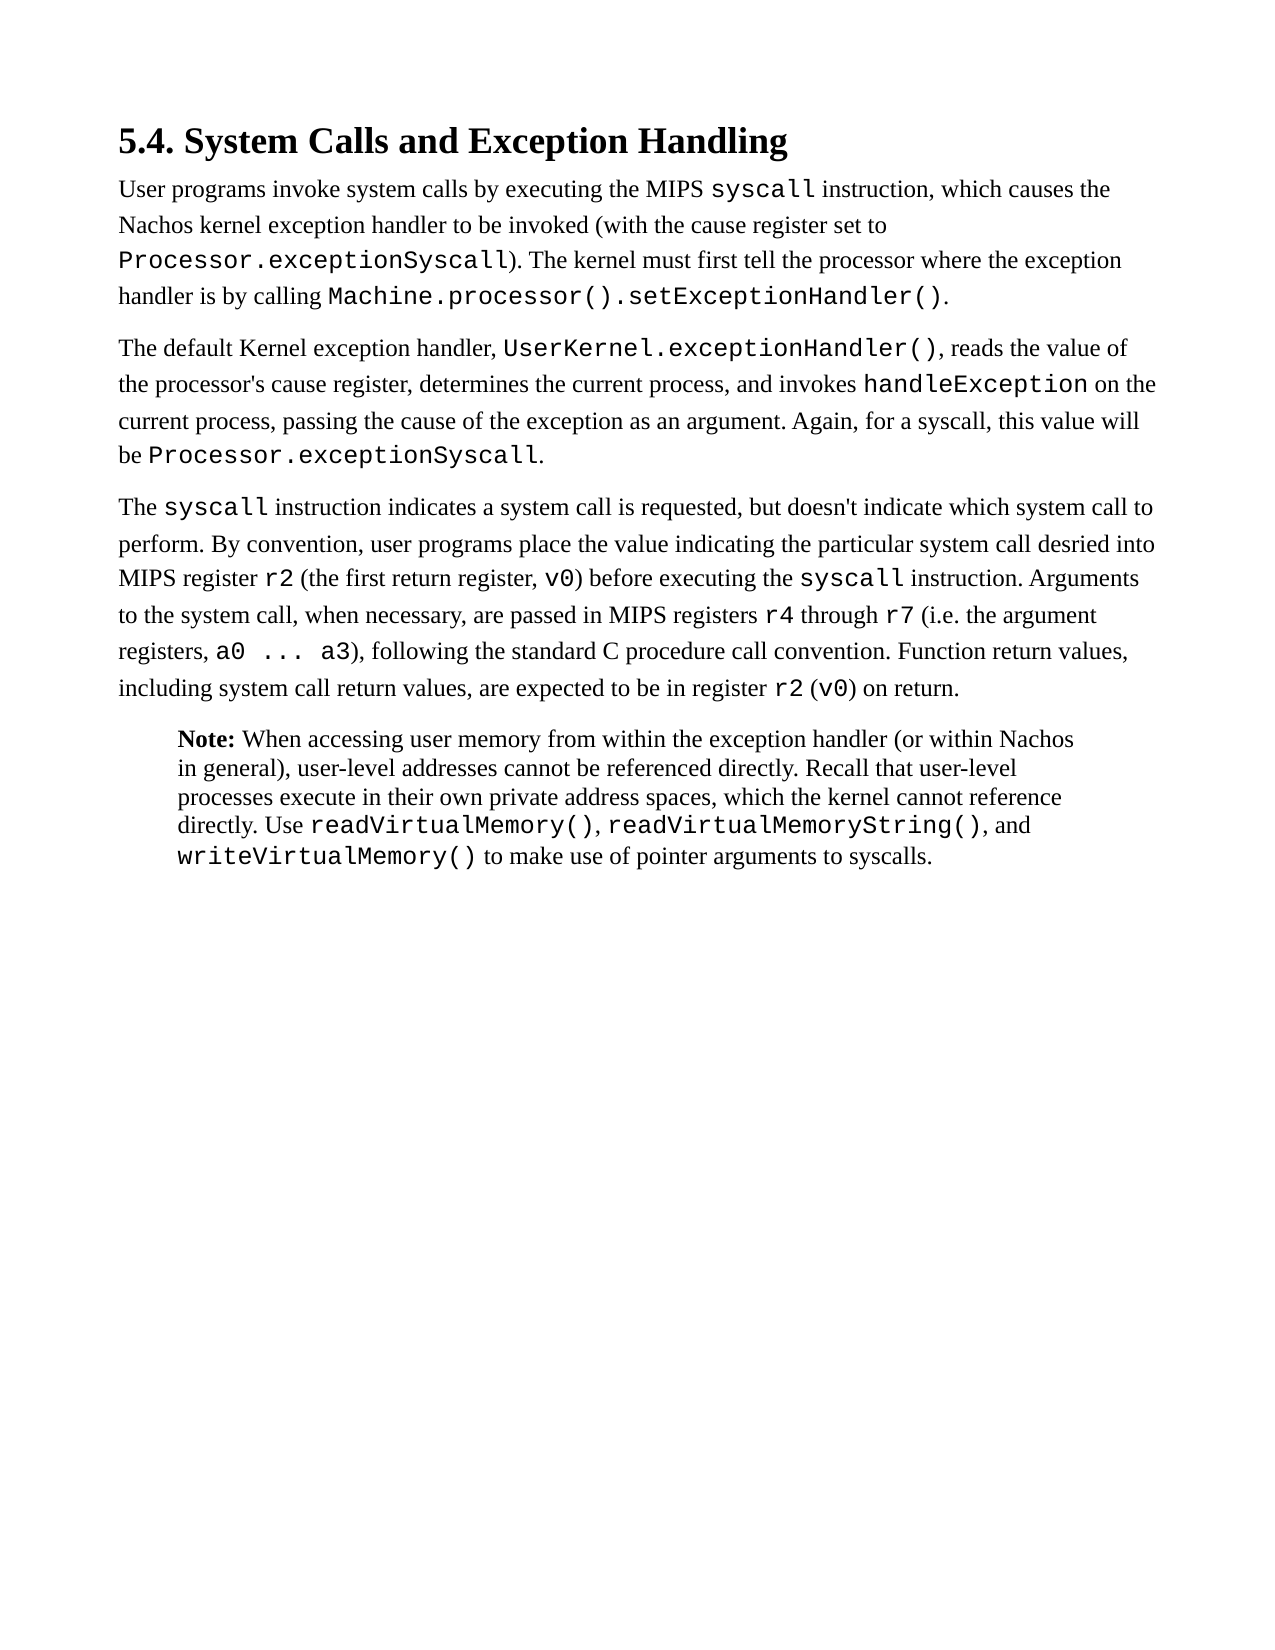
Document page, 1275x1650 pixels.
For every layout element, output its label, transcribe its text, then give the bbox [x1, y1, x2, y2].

subtitle 5.4. System Calls and Exception Handling [118, 118, 1157, 161]
text The default Kernel exception handler, UserKernel.exceptionHandler(), reads the value of the processor's cause register, determines the current process, and invokes handleException on the current process, passing the cause of the exception as an argument. Again, for a syscall, this value will be Processor.exceptionSyscall. [118, 333, 1157, 471]
text The syscall instruction indicates a system call is requested, but doesn't indicate which system call to perform. By convention, user programs place the value indicating the particular system call desried into MIPS register r2 (the first return register, v0) before executing the syscall instruction. Arguments to the system call, when necessary, are passed in MIPS registers r4 through r7 (i.e. the argument registers, a0 ... a3), following the standard C procedure call convention. Function return values, including system call return values, are expected to be in register r2 (v0) on return. [118, 492, 1157, 704]
text User programs invoke system calls by executing the MIPS syscall instruction, which causes the Nachos kernel exception handler to be invoked (with the cause register set to Processor.exceptionSyscall). The kernel must first tell the processor where the exception handler is by calling Machine.processor().setExceptionHandler(). [118, 174, 1157, 312]
text Note: When accessing user memory from within the exception handler (or within Nachos in general), user-level addresses cannot be referenced directly. Recall that user-level processes execute in their own private address spaces, which the kernel cannot reference directly. Use readVirtualMemory(), readVirtualMemoryString(), and writeVirtualMemory() to make use of pointer arguments to syscalls. [177, 724, 1098, 872]
